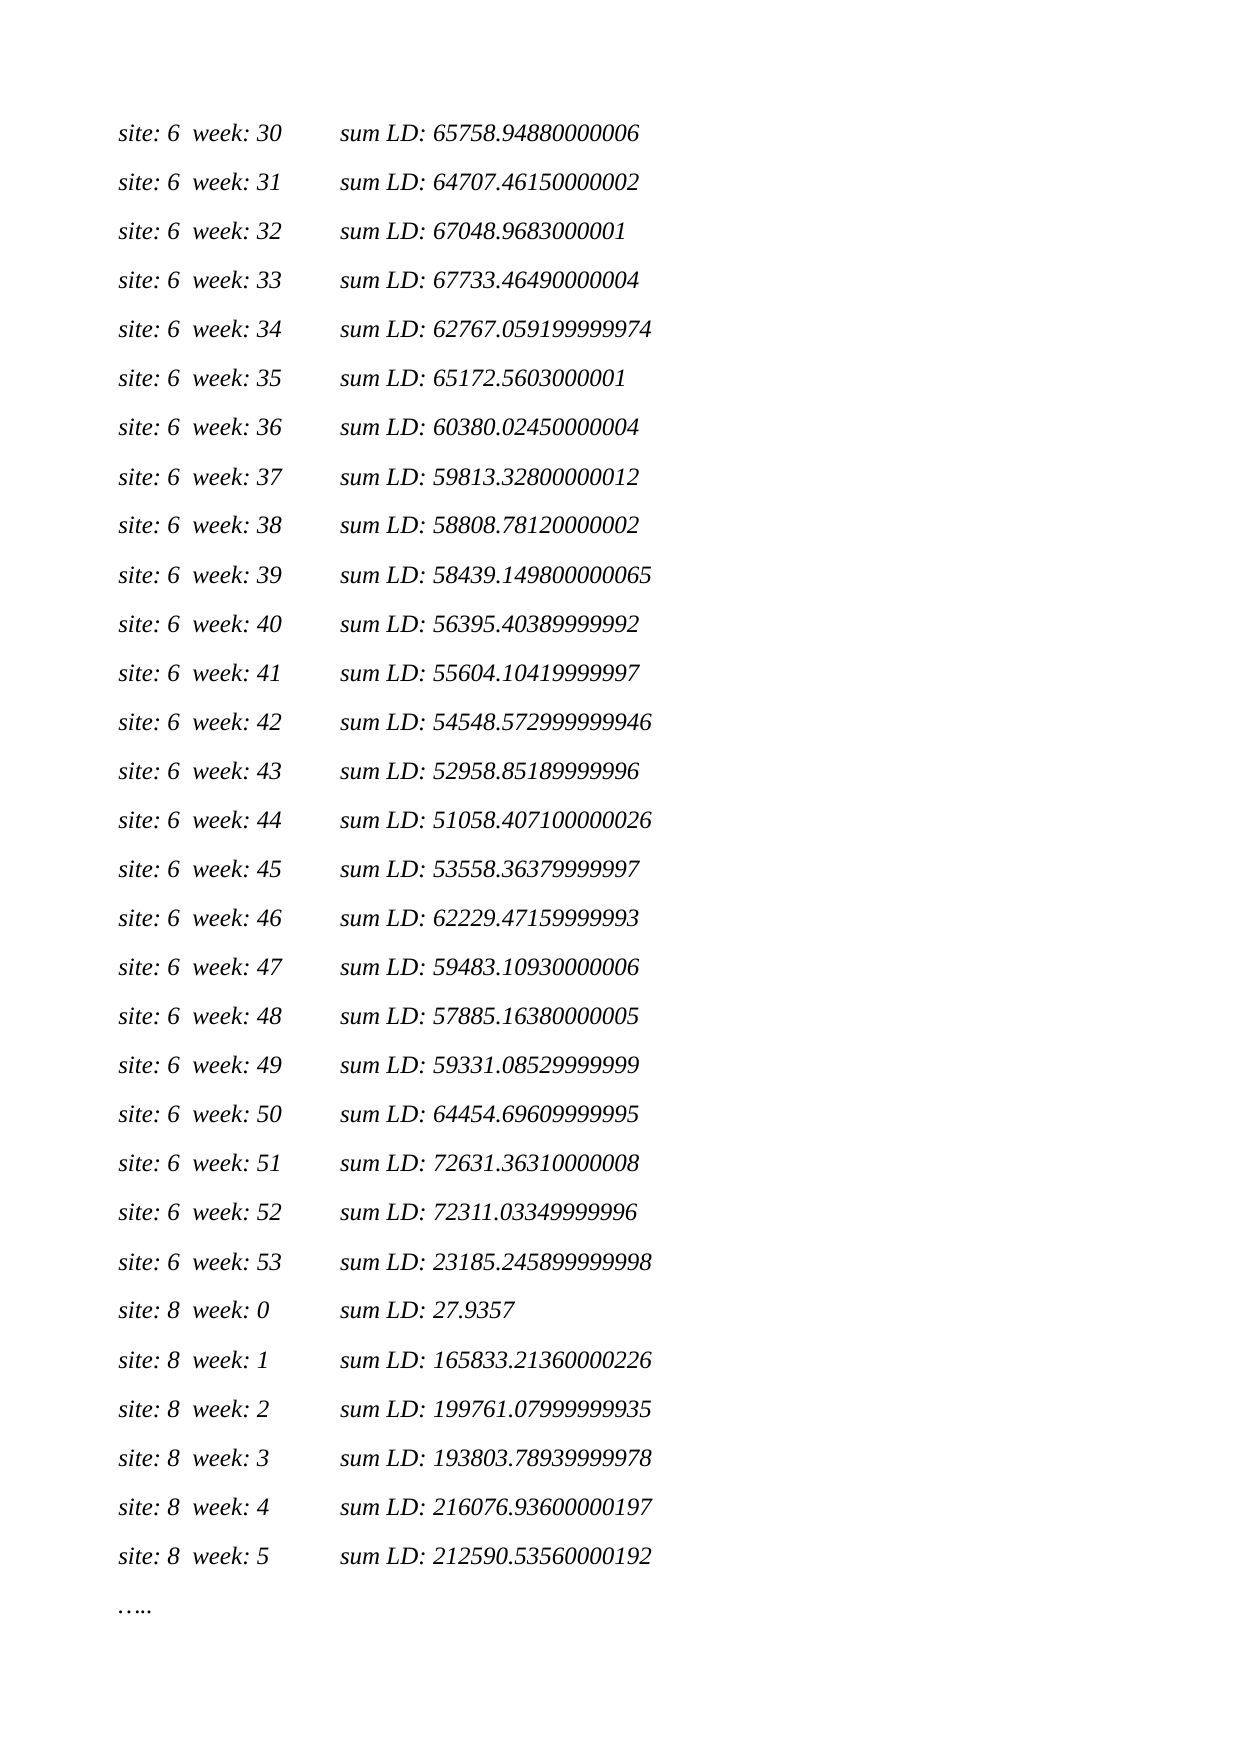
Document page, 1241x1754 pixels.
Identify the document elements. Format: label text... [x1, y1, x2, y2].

text site: 6 week: 50 sum LD: 64454.69609999995 [118, 1099, 1122, 1128]
text site: 8 week: 0 sum LD: 27.9357 [118, 1296, 1122, 1324]
text site: 6 week: 44 sum LD: 51058.407100000026 [118, 805, 1122, 834]
text site: 6 week: 39 sum LD: 58439.149800000065 [118, 560, 1122, 588]
text site: 6 week: 32 sum LD: 67048.9683000001 [118, 216, 1122, 245]
text site: 6 week: 36 sum LD: 60380.02450000004 [118, 412, 1122, 441]
text site: 6 week: 34 sum LD: 62767.059199999974 [118, 314, 1122, 343]
text site: 6 week: 30 sum LD: 65758.94880000006 [118, 118, 1122, 147]
text site: 6 week: 41 sum LD: 55604.10419999997 [118, 658, 1122, 687]
text site: 6 week: 43 sum LD: 52958.85189999996 [118, 756, 1122, 785]
text site: 8 week: 2 sum LD: 199761.07999999935 [118, 1394, 1122, 1422]
text site: 8 week: 4 sum LD: 216076.93600000197 [118, 1492, 1122, 1521]
text site: 6 week: 42 sum LD: 54548.572999999946 [118, 707, 1122, 736]
text ….. [118, 1590, 1122, 1619]
text site: 8 week: 5 sum LD: 212590.53560000192 [118, 1541, 1122, 1570]
text site: 6 week: 35 sum LD: 65172.5603000001 [118, 363, 1122, 392]
text site: 6 week: 49 sum LD: 59331.08529999999 [118, 1050, 1122, 1079]
text site: 6 week: 51 sum LD: 72631.36310000008 [118, 1148, 1122, 1177]
text site: 6 week: 45 sum LD: 53558.36379999997 [118, 854, 1122, 883]
text site: 6 week: 38 sum LD: 58808.78120000002 [118, 511, 1122, 539]
text site: 6 week: 53 sum LD: 23185.245899999998 [118, 1247, 1122, 1275]
text site: 6 week: 31 sum LD: 64707.46150000002 [118, 167, 1122, 196]
text site: 6 week: 40 sum LD: 56395.40389999992 [118, 609, 1122, 637]
text site: 6 week: 52 sum LD: 72311.03349999996 [118, 1197, 1122, 1226]
text site: 8 week: 1 sum LD: 165833.21360000226 [118, 1345, 1122, 1373]
text site: 6 week: 47 sum LD: 59483.10930000006 [118, 952, 1122, 981]
text site: 8 week: 3 sum LD: 193803.78939999978 [118, 1443, 1122, 1472]
text site: 6 week: 48 sum LD: 57885.16380000005 [118, 1001, 1122, 1030]
text site: 6 week: 46 sum LD: 62229.47159999993 [118, 903, 1122, 932]
text site: 6 week: 37 sum LD: 59813.32800000012 [118, 462, 1122, 490]
text site: 6 week: 33 sum LD: 67733.46490000004 [118, 265, 1122, 294]
